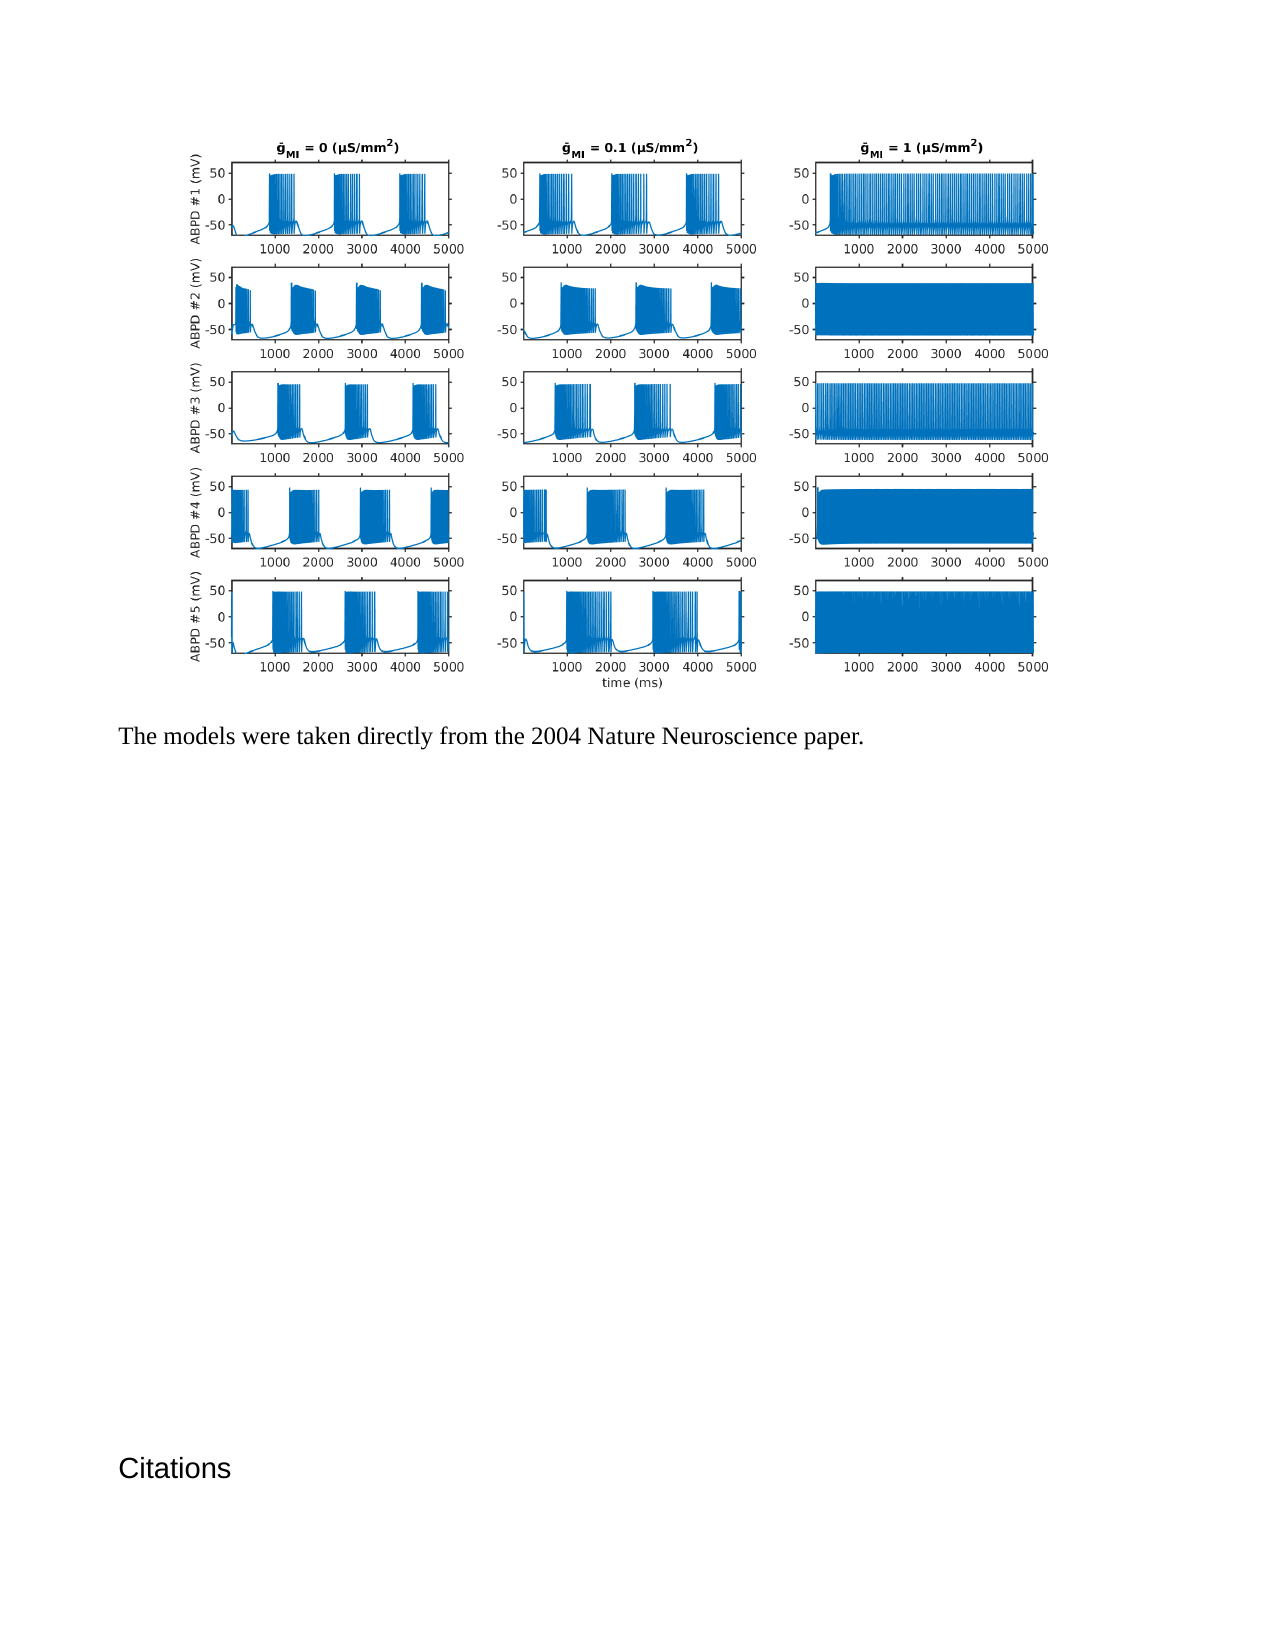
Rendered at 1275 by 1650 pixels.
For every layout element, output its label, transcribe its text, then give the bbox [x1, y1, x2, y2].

subtitle Citations [118, 1451, 1157, 1484]
text The models were taken directly from the 2004 Nature Neuroscience paper. [118, 118, 1157, 750]
